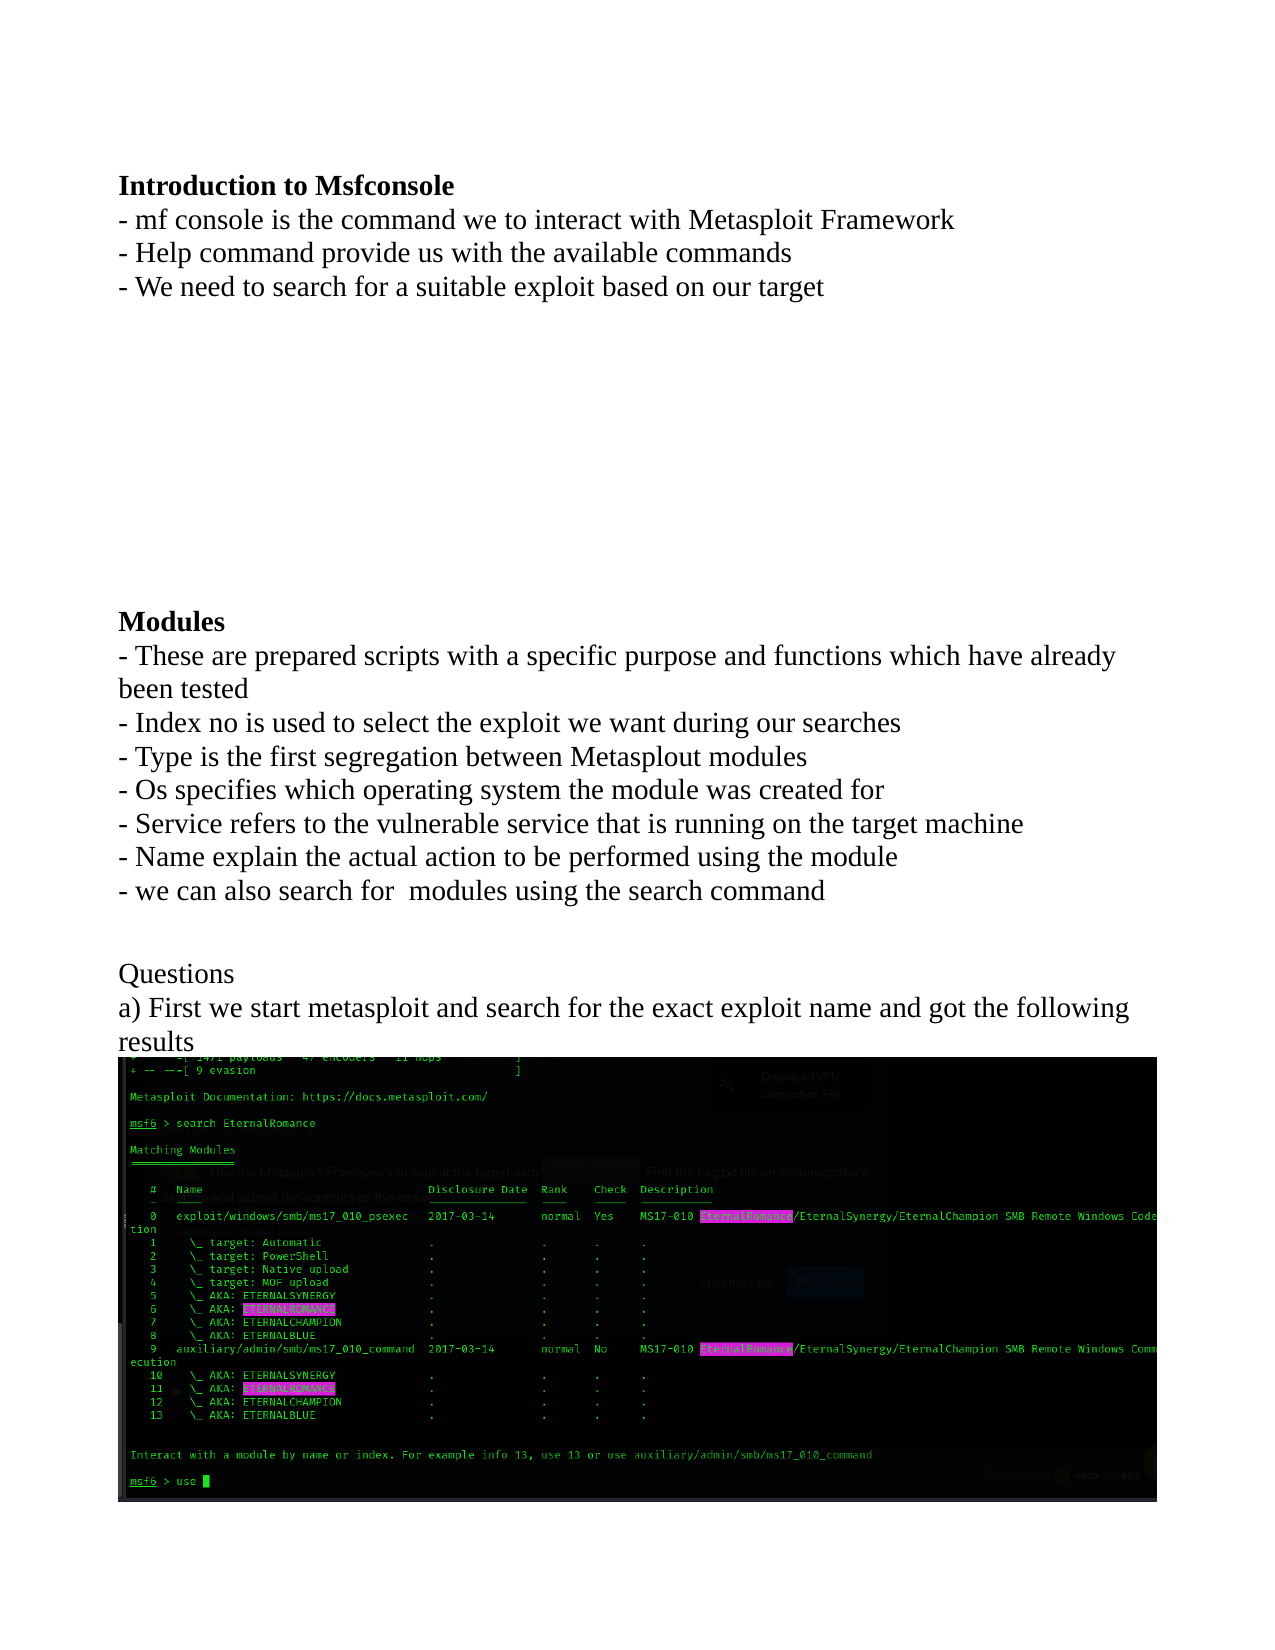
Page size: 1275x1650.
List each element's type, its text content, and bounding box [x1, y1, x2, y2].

text Modules [118, 604, 1157, 638]
text - Index no is used to select the exploit we want during our searches [118, 705, 1157, 739]
text Questions [118, 957, 1157, 990]
text - Help command provide us with the available commands [118, 236, 1157, 269]
text - Type is the first segregation between Metasplout modules [118, 739, 1157, 772]
text - We need to search for a suitable exploit based on our target [118, 269, 1157, 303]
text - Os specifies which operating system the module was created for [118, 772, 1157, 806]
text - Service refers to the vulnerable service that is running on the target machine [118, 806, 1157, 839]
text - These are prepared scripts with a specific purpose and functions which have already been tested [118, 638, 1157, 705]
text - we can also search for modules using the search command [118, 873, 1157, 906]
text Introduction to Msfconsole [118, 168, 1157, 202]
text a) First we start metasploit and search for the exact exploit name and got the following results [118, 990, 1157, 1057]
text - Name explain the actual action to be performed using the module [118, 839, 1157, 873]
text - mf console is the command we to interact with Metasploit Framework [118, 202, 1157, 236]
picture [118, 1057, 1157, 1502]
